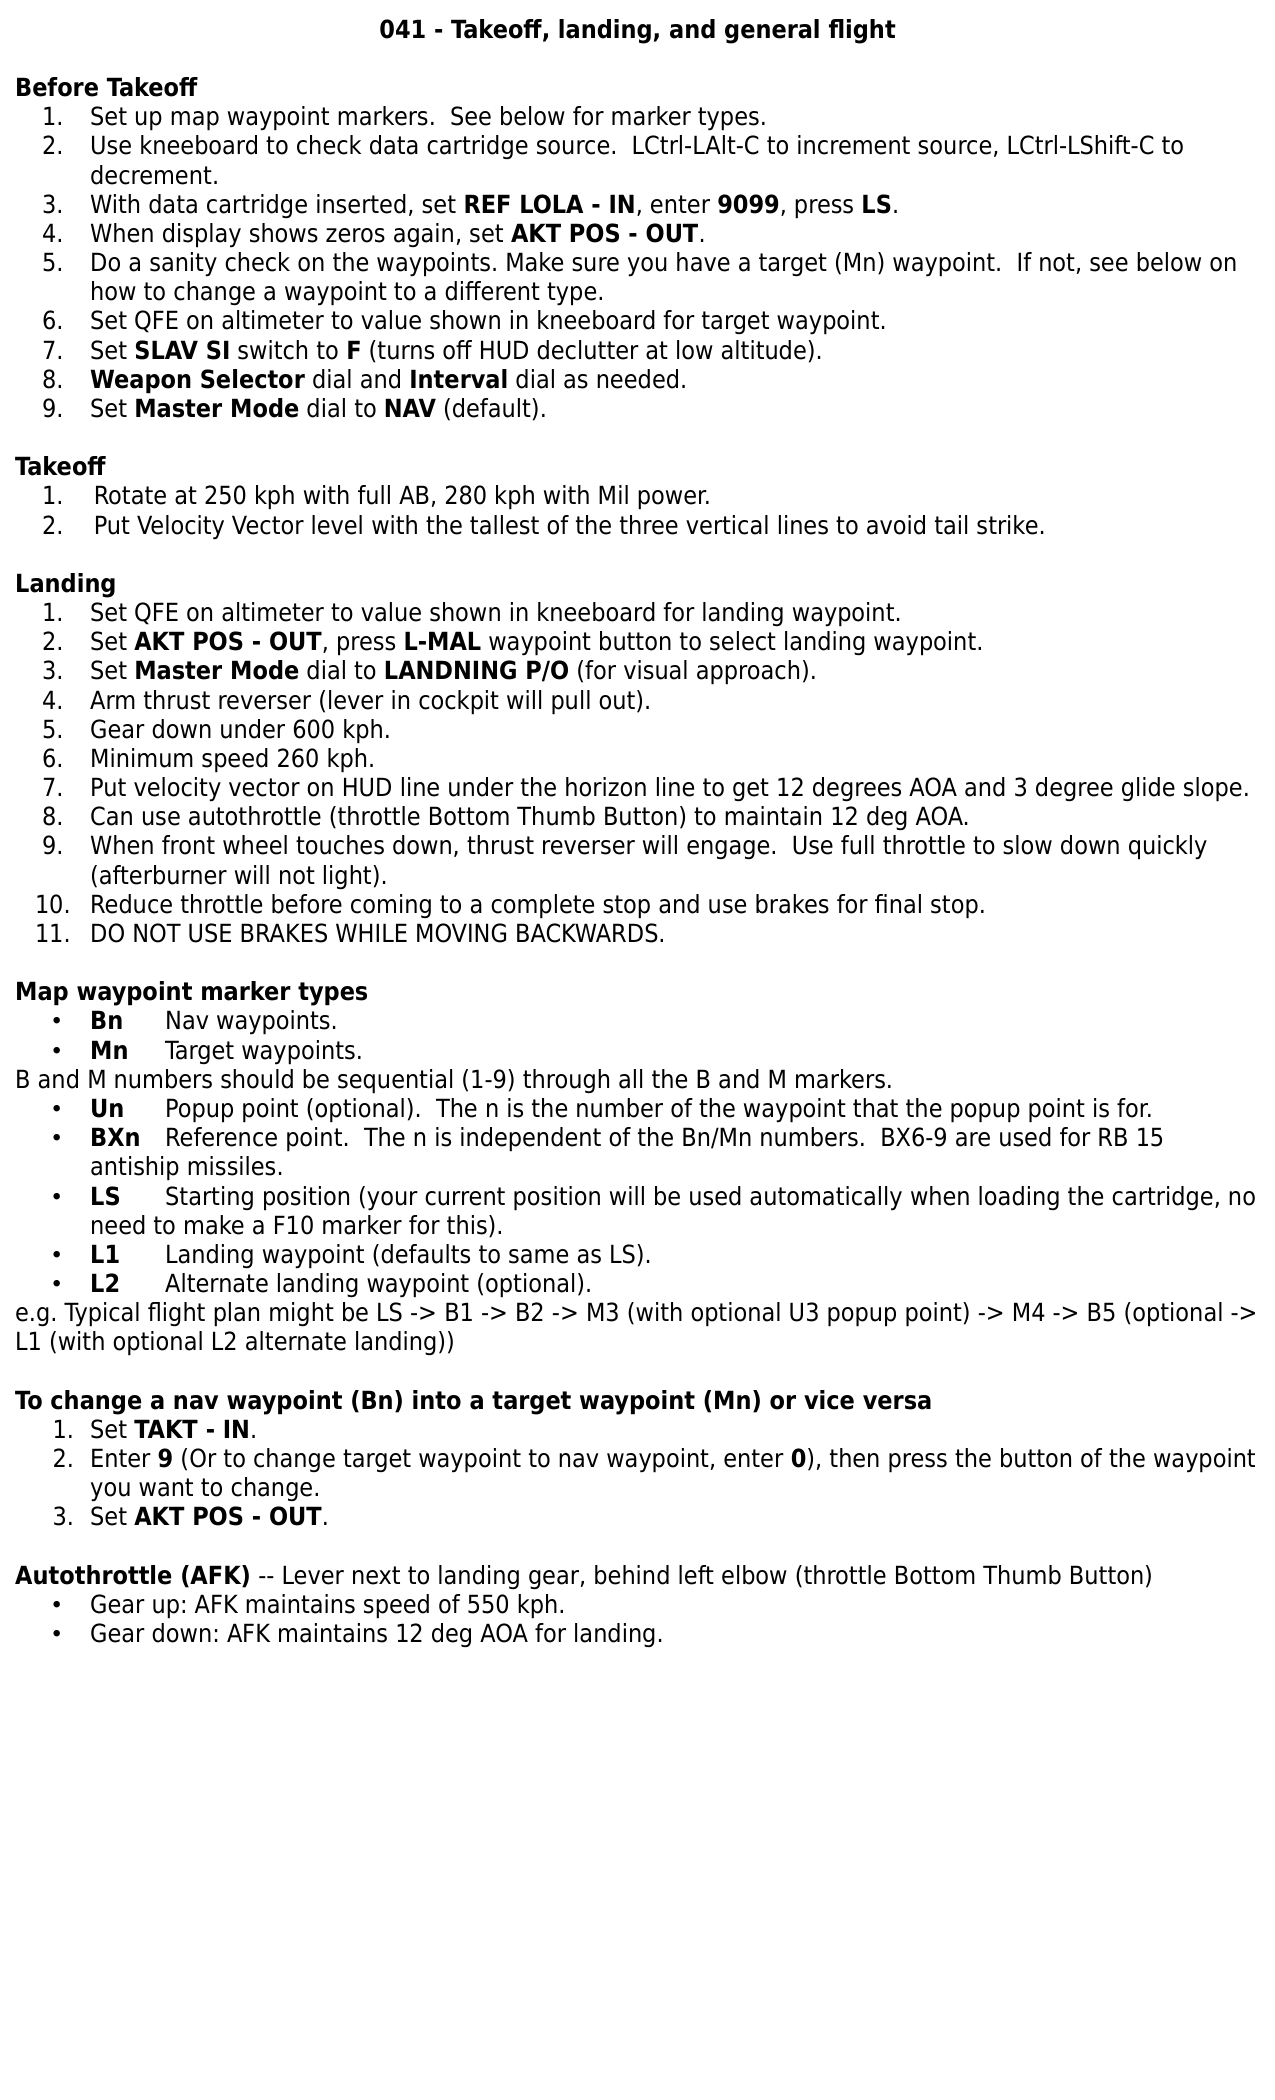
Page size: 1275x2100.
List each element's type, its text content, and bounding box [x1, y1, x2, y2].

list Gear down under 600 kph. [52, 715, 1260, 744]
list L1 Landing waypoint (defaults to same as LS). [52, 1240, 1260, 1269]
list Set QFE on altimeter to value shown in kneeboard for landing waypoint. [52, 598, 1260, 627]
list Can use autothrottle (throttle Bottom Thumb Button) to maintain 12 deg AOA. [52, 802, 1260, 832]
list Put velocity vector on HUD line under the horizon line to get 12 degrees AOA and 3 degree glide slope. [52, 773, 1260, 802]
list Enter 9 (Or to change target waypoint to nav waypoint, enter 0), then press the button of the waypoint you want to change. [52, 1444, 1260, 1502]
list With data cartridge inserted, set REF LOLA - IN, enter 9099, press LS. [52, 190, 1260, 219]
list Set AKT POS - OUT. [52, 1502, 1260, 1532]
list Rotate at 250 kph with full AB, 280 kph with Mil power. [52, 482, 1260, 511]
list Arm thrust reverser (lever in cockpit will pull out). [52, 686, 1260, 715]
list DO NOT USE BRAKES WHILE MOVING BACKWARDS. [52, 919, 1260, 948]
list Gear down: AFK maintains 12 deg AOA for landing. [52, 1619, 1260, 1648]
list Put Velocity Vector level with the tallest of the three vertical lines to avoid tail strike. [52, 511, 1260, 540]
list Set Master Mode dial to LANDNING P/O (for visual approach). [52, 657, 1260, 686]
list Un Popup point (optional). The n is the number of the waypoint that the popup point is for. [52, 1094, 1260, 1123]
text Autothrottle (AFK) -- Lever next to landing gear, behind left elbow (throttle Bottom Thumb Button) [15, 1561, 1260, 1590]
list Mn Target waypoints. [52, 1036, 1260, 1065]
list Weapon Selector dial and Interval dial as needed. [52, 365, 1260, 394]
text 041 - Takeoff, landing, and general flight [15, 15, 1260, 44]
list Gear up: AFK maintains speed of 550 kph. [52, 1590, 1260, 1619]
list Use kneeboard to check data cartridge source. LCtrl-LAlt-C to increment source, LCtrl-LShift-C to decrement. [52, 132, 1260, 190]
text e.g. Typical flight plan might be LS -> B1 -> B2 -> M3 (with optional U3 popup point) -> M4 -> B5 (optional -> L1 (with optional L2 alternate landing)) [15, 1298, 1260, 1357]
list LS Starting position (your current position will be used automatically when loading the cartridge, no need to make a F10 marker for this). [52, 1182, 1260, 1240]
list Set SLAV SI switch to F (turns off HUD declutter at low altitude). [52, 336, 1260, 365]
text Takeoff [15, 452, 1260, 482]
list When front wheel touches down, thrust reverser will engage. Use full throttle to slow down quickly (afterburner will not light). [52, 832, 1260, 890]
text B and M numbers should be sequential (1-9) through all the B and M markers. [15, 1065, 1260, 1094]
text To change a nav waypoint (Bn) into a target waypoint (Mn) or vice versa [15, 1386, 1260, 1415]
text Map waypoint marker types [15, 977, 1260, 1007]
list Set up map waypoint markers. See below for marker types. [52, 102, 1260, 132]
list When display shows zeros again, set AKT POS - OUT. [52, 219, 1260, 248]
list Do a sanity check on the waypoints. Make sure you have a target (Mn) waypoint. If not, see below on how to change a waypoint to a different type. [52, 248, 1260, 307]
list Reduce throttle before coming to a complete stop and use brakes for final stop. [52, 890, 1260, 919]
list Set TAKT - IN. [52, 1415, 1260, 1444]
list Set QFE on altimeter to value shown in kneeboard for target waypoint. [52, 307, 1260, 336]
list Bn Nav waypoints. [52, 1007, 1260, 1036]
list Set AKT POS - OUT, press L-MAL waypoint button to select landing waypoint. [52, 627, 1260, 657]
list Minimum speed 260 kph. [52, 744, 1260, 773]
list Set Master Mode dial to NAV (default). [52, 394, 1260, 423]
text Landing [15, 569, 1260, 598]
text Before Takeoff [15, 73, 1260, 102]
list BXn Reference point. The n is independent of the Bn/Mn numbers. BX6-9 are used for RB 15 antiship missiles. [52, 1123, 1260, 1182]
list L2 Alternate landing waypoint (optional). [52, 1269, 1260, 1298]
